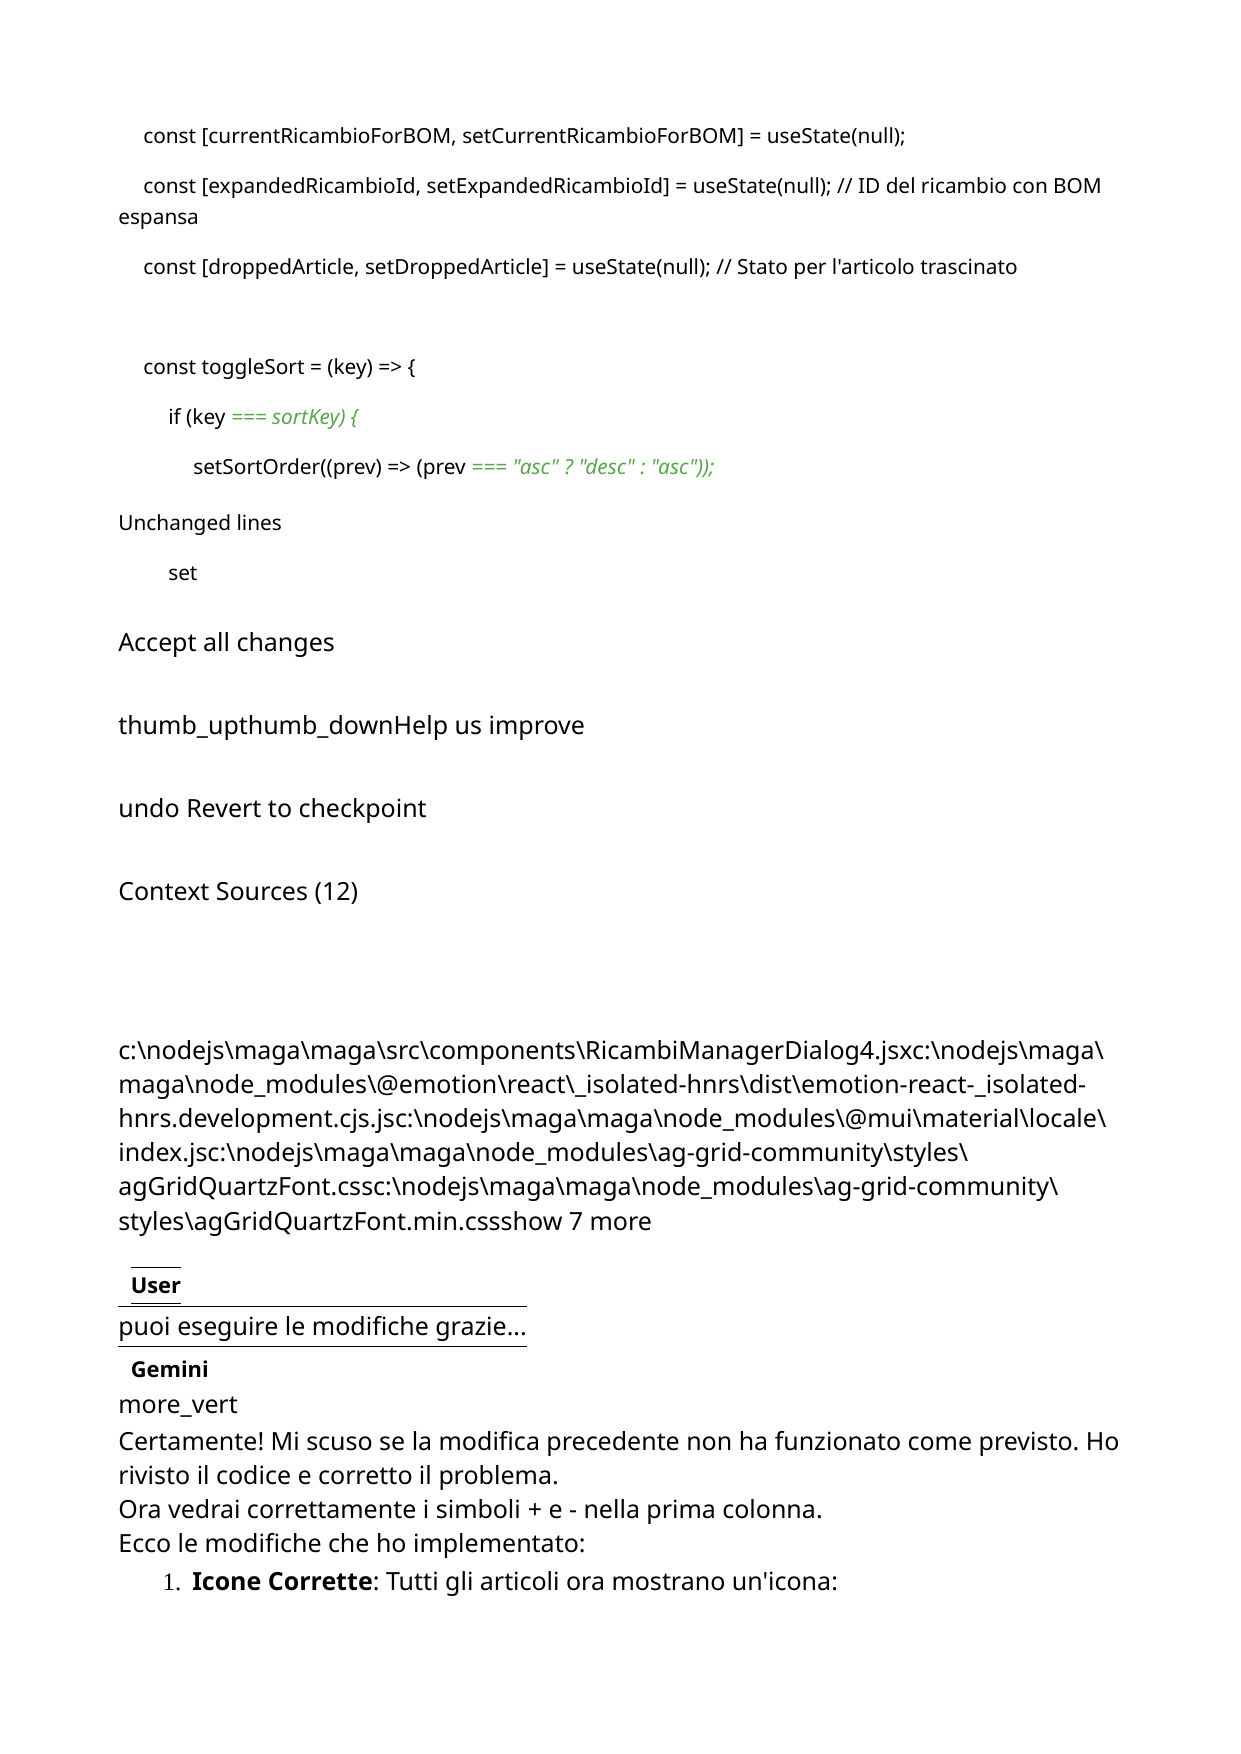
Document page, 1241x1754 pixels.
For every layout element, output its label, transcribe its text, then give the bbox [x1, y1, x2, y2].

text puoi eseguire le modifiche grazie... [118, 1306, 1122, 1346]
text Context Sources (12) [118, 873, 1097, 907]
text c:\nodejs\maga\maga\src\components\RicambiManagerDialog4.jsxc:\nodejs\maga\maga\node_modules\@emotion\react\_isolated-hnrs\dist\emotion-react-_isolated-hnrs.development.cjs.jsc:\nodejs\maga\maga\node_modules\@mui\material\locale\index.jsc:\nodejs\maga\maga\node_modules\ag-grid-community\styles\agGridQuartzFont.cssc:\nodejs\maga\maga\node_modules\ag-grid-community\styles\agGridQuartzFont.min.cssshow 7 more [118, 1033, 1122, 1237]
text undo Revert to checkpoint [118, 790, 1122, 824]
text const [droppedArticle, setDroppedArticle] = useState(null); // Stato per l'articolo trascinato [118, 249, 1122, 281]
text Unchanged lines [118, 499, 1122, 537]
text Certamente! Mi scuso se la modifica precedente non ha funzionato come previsto. Ho rivisto il codice e corretto il problema. [118, 1424, 1122, 1492]
text Ecco le modifiche che ho implementato: [118, 1526, 1122, 1560]
subtitle User [131, 1267, 1122, 1303]
text const toggleSort = (key) => { [118, 349, 1122, 381]
text thumb_upthumb_downHelp us improve [118, 707, 1122, 741]
list Icone Corrette: Tutti gli articoli ora mostrano un'icona: [162, 1563, 1122, 1597]
text more_vert [118, 1387, 1122, 1421]
text Ora vedrai correttamente i simboli + e - nella prima colonna. [118, 1492, 1122, 1526]
text set [118, 556, 1122, 587]
subtitle Gemini [131, 1354, 1122, 1383]
text const [expandedRicambioId, setExpandedRicambioId] = useState(null); // ID del ricambio con BOM espansa [118, 168, 1122, 231]
text const [currentRicambioForBOM, setCurrentRicambioForBOM] = useState(null); [118, 118, 1122, 149]
text setSortOrder((prev) => (prev === "asc" ? "desc" : "asc")); [118, 449, 1122, 481]
text if (key === sortKey) { [118, 399, 1122, 431]
text Accept all changes [118, 624, 1122, 658]
